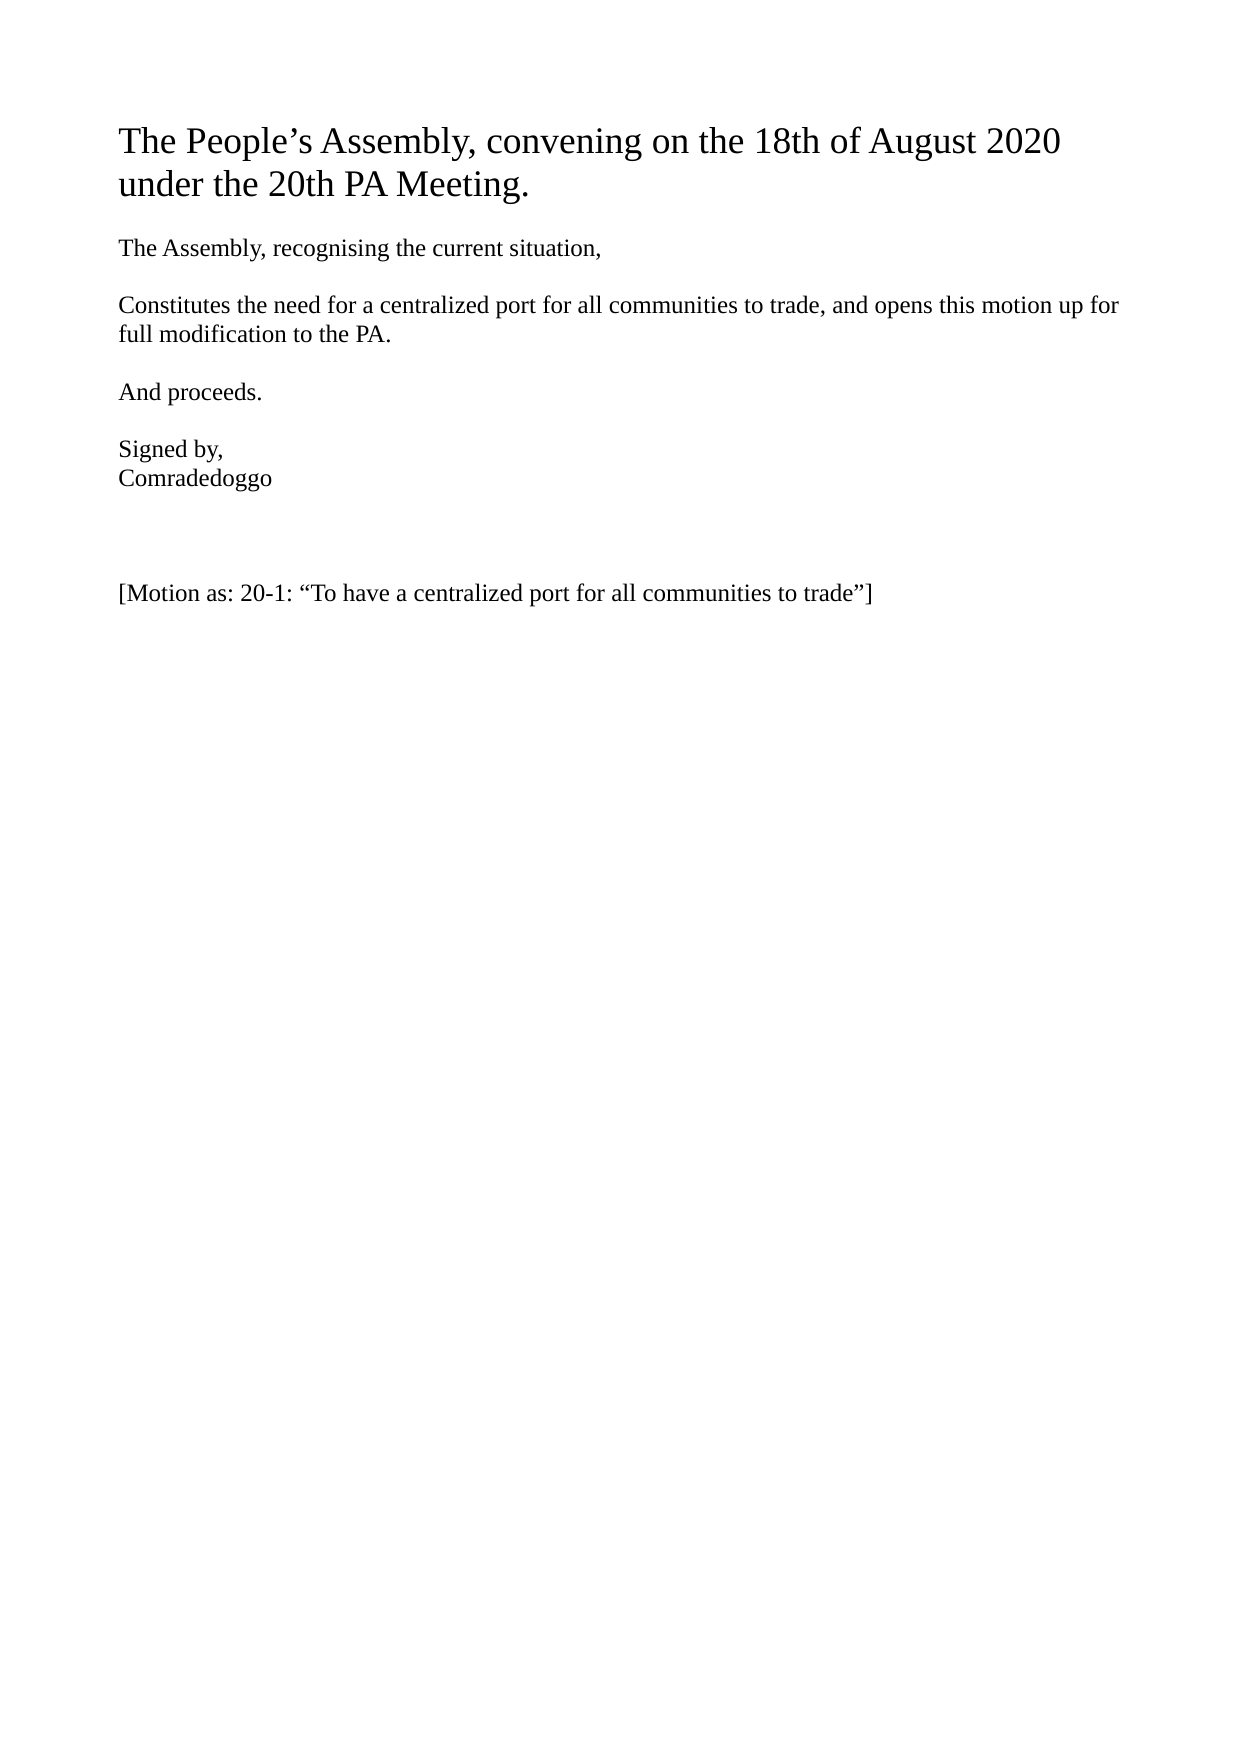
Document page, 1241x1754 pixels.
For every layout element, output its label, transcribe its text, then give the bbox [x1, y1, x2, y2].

text And proceeds. [118, 377, 1122, 406]
text The People’s Assembly, convening on the 18th of August 2020 under the 20th PA Meeting. [118, 118, 1122, 204]
text The Assembly, recognising the current situation, [118, 233, 1122, 262]
text Comradedoggo [118, 463, 1122, 492]
text [Motion as: 20-1: “To have a centralized port for all communities to trade”] [118, 578, 1122, 607]
text Constitutes the need for a centralized port for all communities to trade, and opens this motion up for full modification to the PA. [118, 291, 1122, 348]
text Signed by, [118, 434, 1122, 463]
